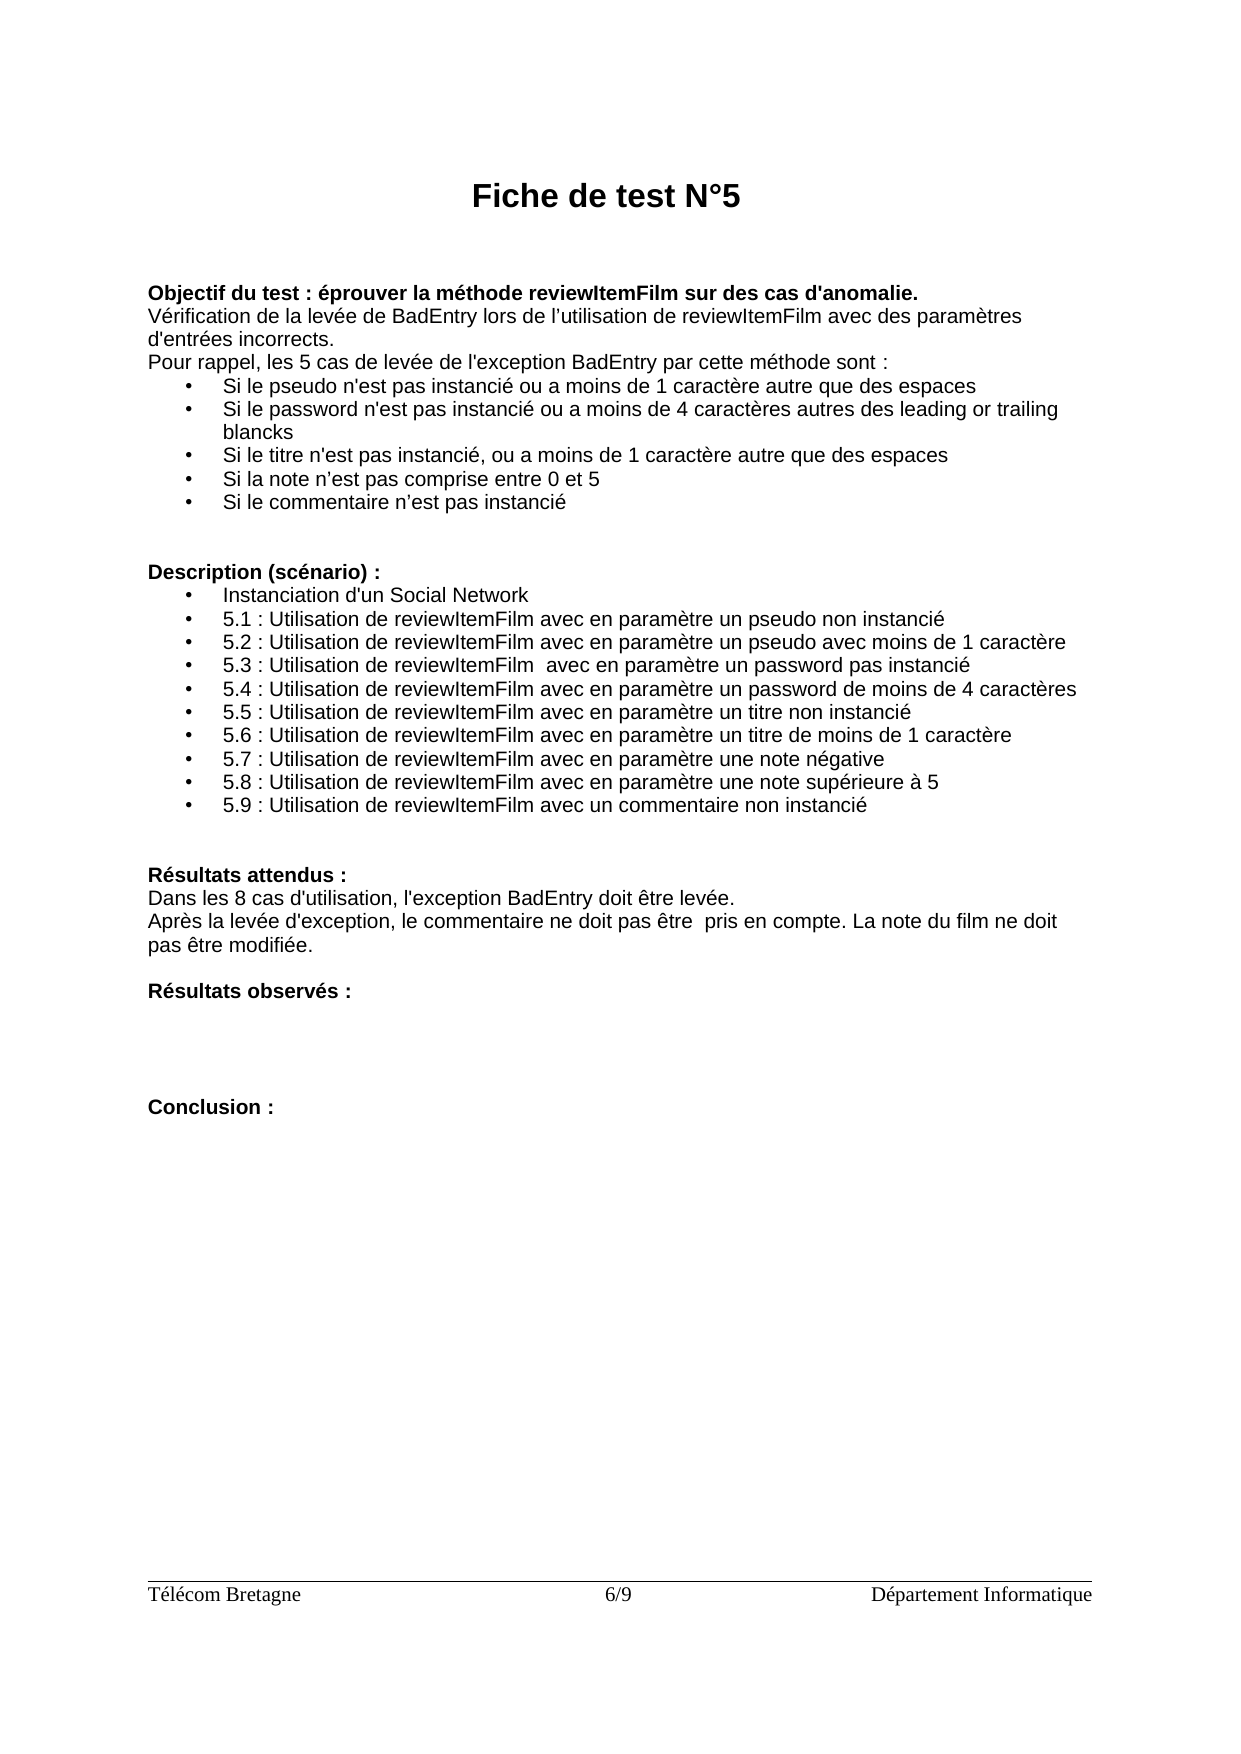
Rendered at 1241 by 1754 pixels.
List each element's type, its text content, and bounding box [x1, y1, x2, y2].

list Si le pseudo n'est pas instancié ou a moins de 1 caractère autre que des espaces [185, 374, 1092, 397]
list Si la note n’est pas comprise entre 0 et 5 [185, 467, 1092, 491]
text Résultats observés : [148, 980, 1092, 1003]
list 5.8 : Utilisation de reviewItemFilm avec en paramètre une note supérieure à 5 [185, 770, 1092, 794]
text Vérification de la levée de BadEntry lors de l’utilisation de reviewItemFilm avec des paramètres d'entrées incorrects. [148, 304, 1092, 351]
list 5.3 : Utilisation de reviewItemFilm avec en paramètre un password pas instancié [185, 654, 1092, 677]
text Objectif du test : éprouver la méthode reviewItemFilm sur des cas d'anomalie. [148, 281, 1092, 304]
list Instanciation d'un Social Network [185, 584, 1092, 607]
list Si le commentaire n’est pas instancié [185, 491, 1092, 514]
list 5.9 : Utilisation de reviewItemFilm avec un commentaire non instancié [185, 794, 1092, 817]
list 5.7 : Utilisation de reviewItemFilm avec en paramètre une note négative [185, 747, 1092, 770]
text Dans les 8 cas d'utilisation, l'exception BadEntry doit être levée. [148, 887, 1092, 910]
list Si le titre n'est pas instancié, ou a moins de 1 caractère autre que des espaces [185, 444, 1092, 467]
title Fiche de test N°5 [148, 177, 1092, 214]
list 5.1 : Utilisation de reviewItemFilm avec en paramètre un pseudo non instancié [185, 607, 1092, 630]
list 5.6 : Utilisation de reviewItemFilm avec en paramètre un titre de moins de 1 caractère [185, 724, 1092, 747]
list 5.4 : Utilisation de reviewItemFilm avec en paramètre un password de moins de 4 caractères [185, 677, 1092, 700]
text Résultats attendus : [148, 863, 1092, 887]
text Après la levée d'exception, le commentaire ne doit pas être pris en compte. La note du film ne doit pas être modifiée. [148, 910, 1092, 956]
list 5.2 : Utilisation de reviewItemFilm avec en paramètre un pseudo avec moins de 1 caractère [185, 630, 1092, 654]
subtitle Conclusion : [148, 1096, 1092, 1119]
list Si le password n'est pas instancié ou a moins de 4 caractères autres des leading or trailing blancks [185, 397, 1092, 444]
list 5.5 : Utilisation de reviewItemFilm avec en paramètre un titre non instancié [185, 700, 1092, 724]
text Description (scénario) : [148, 561, 1092, 584]
text Pour rappel, les 5 cas de levée de l'exception BadEntry par cette méthode sont : [148, 351, 1092, 374]
